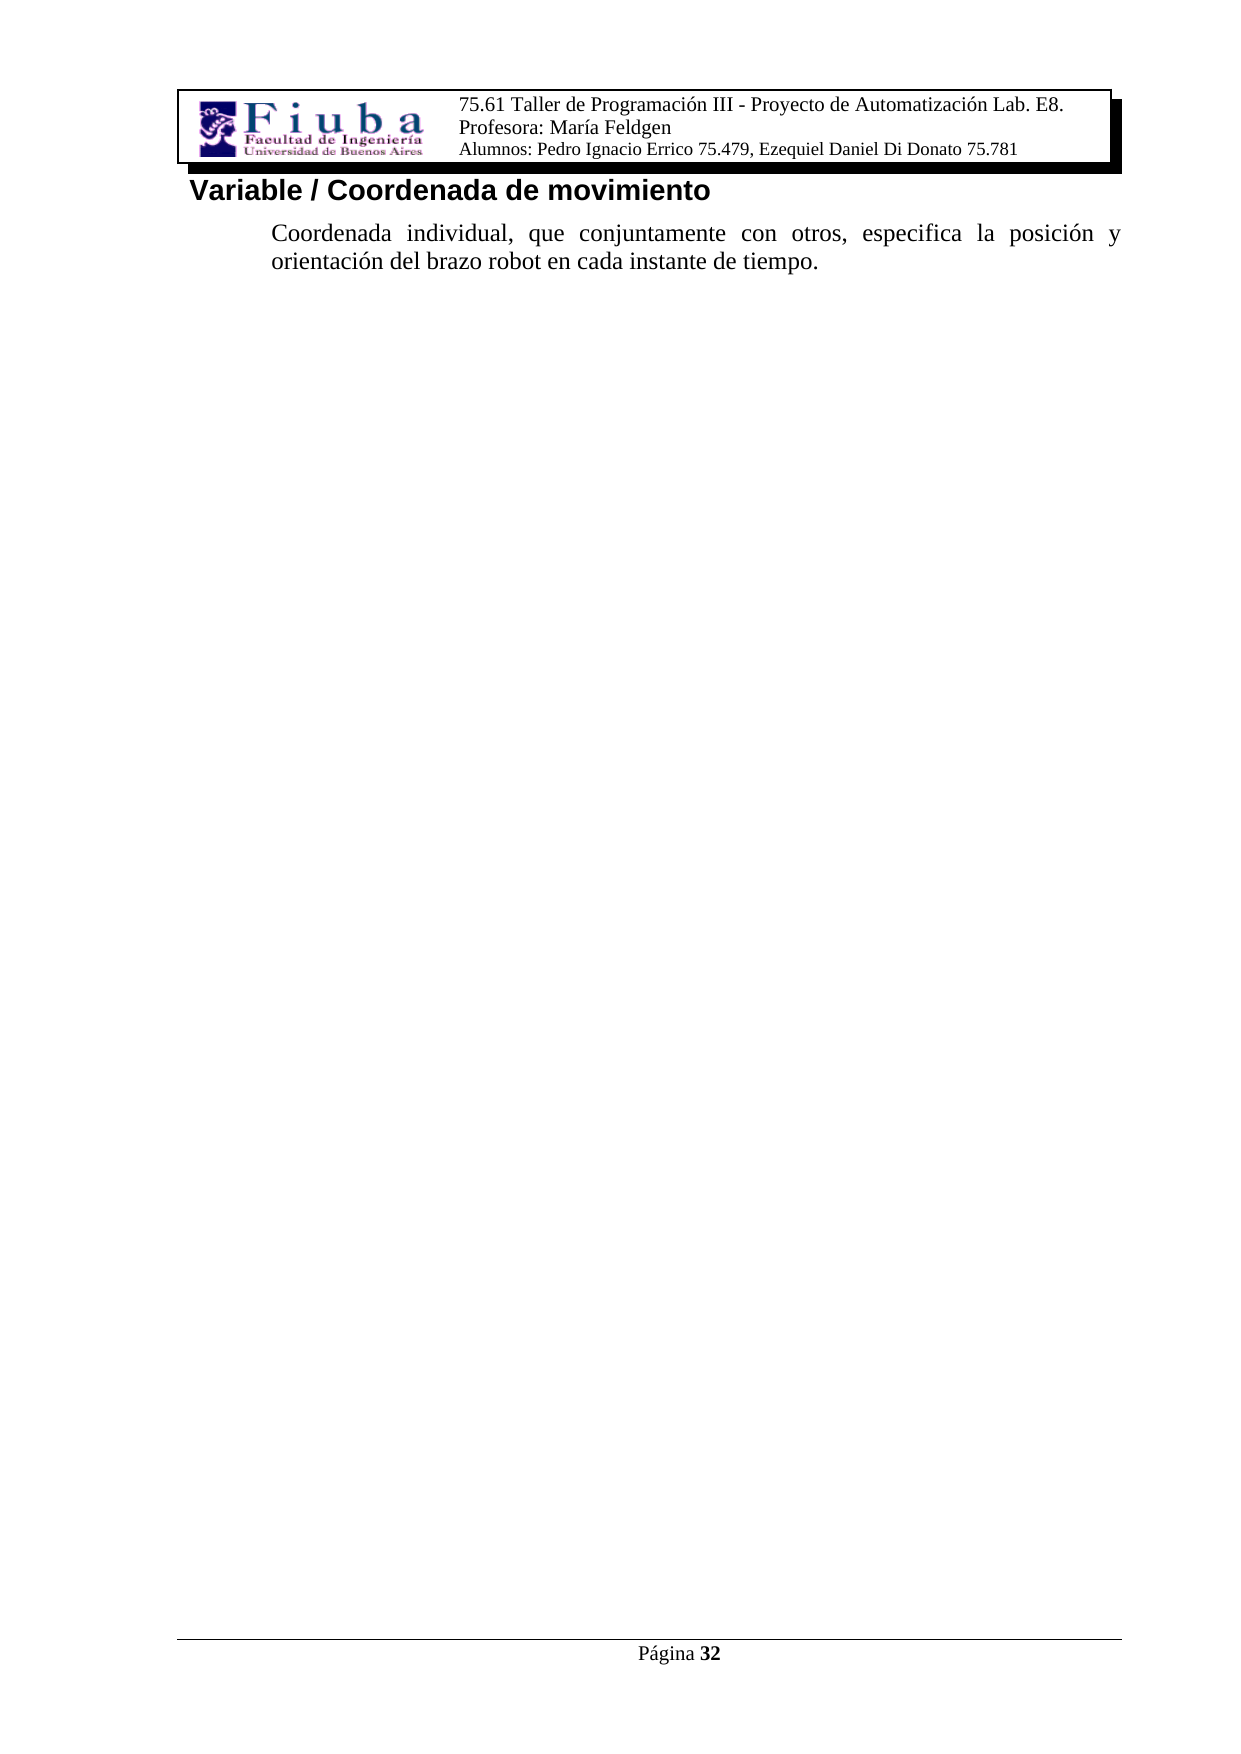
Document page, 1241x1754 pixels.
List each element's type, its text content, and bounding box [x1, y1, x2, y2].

list Coordenada individual, que conjuntamente con otros, especifica la posición y orientación del brazo robot en cada instante de tiempo. [233, 219, 1122, 275]
picture [196, 100, 431, 157]
subtitle Variable / Coordenada de movimiento [177, 174, 1122, 207]
